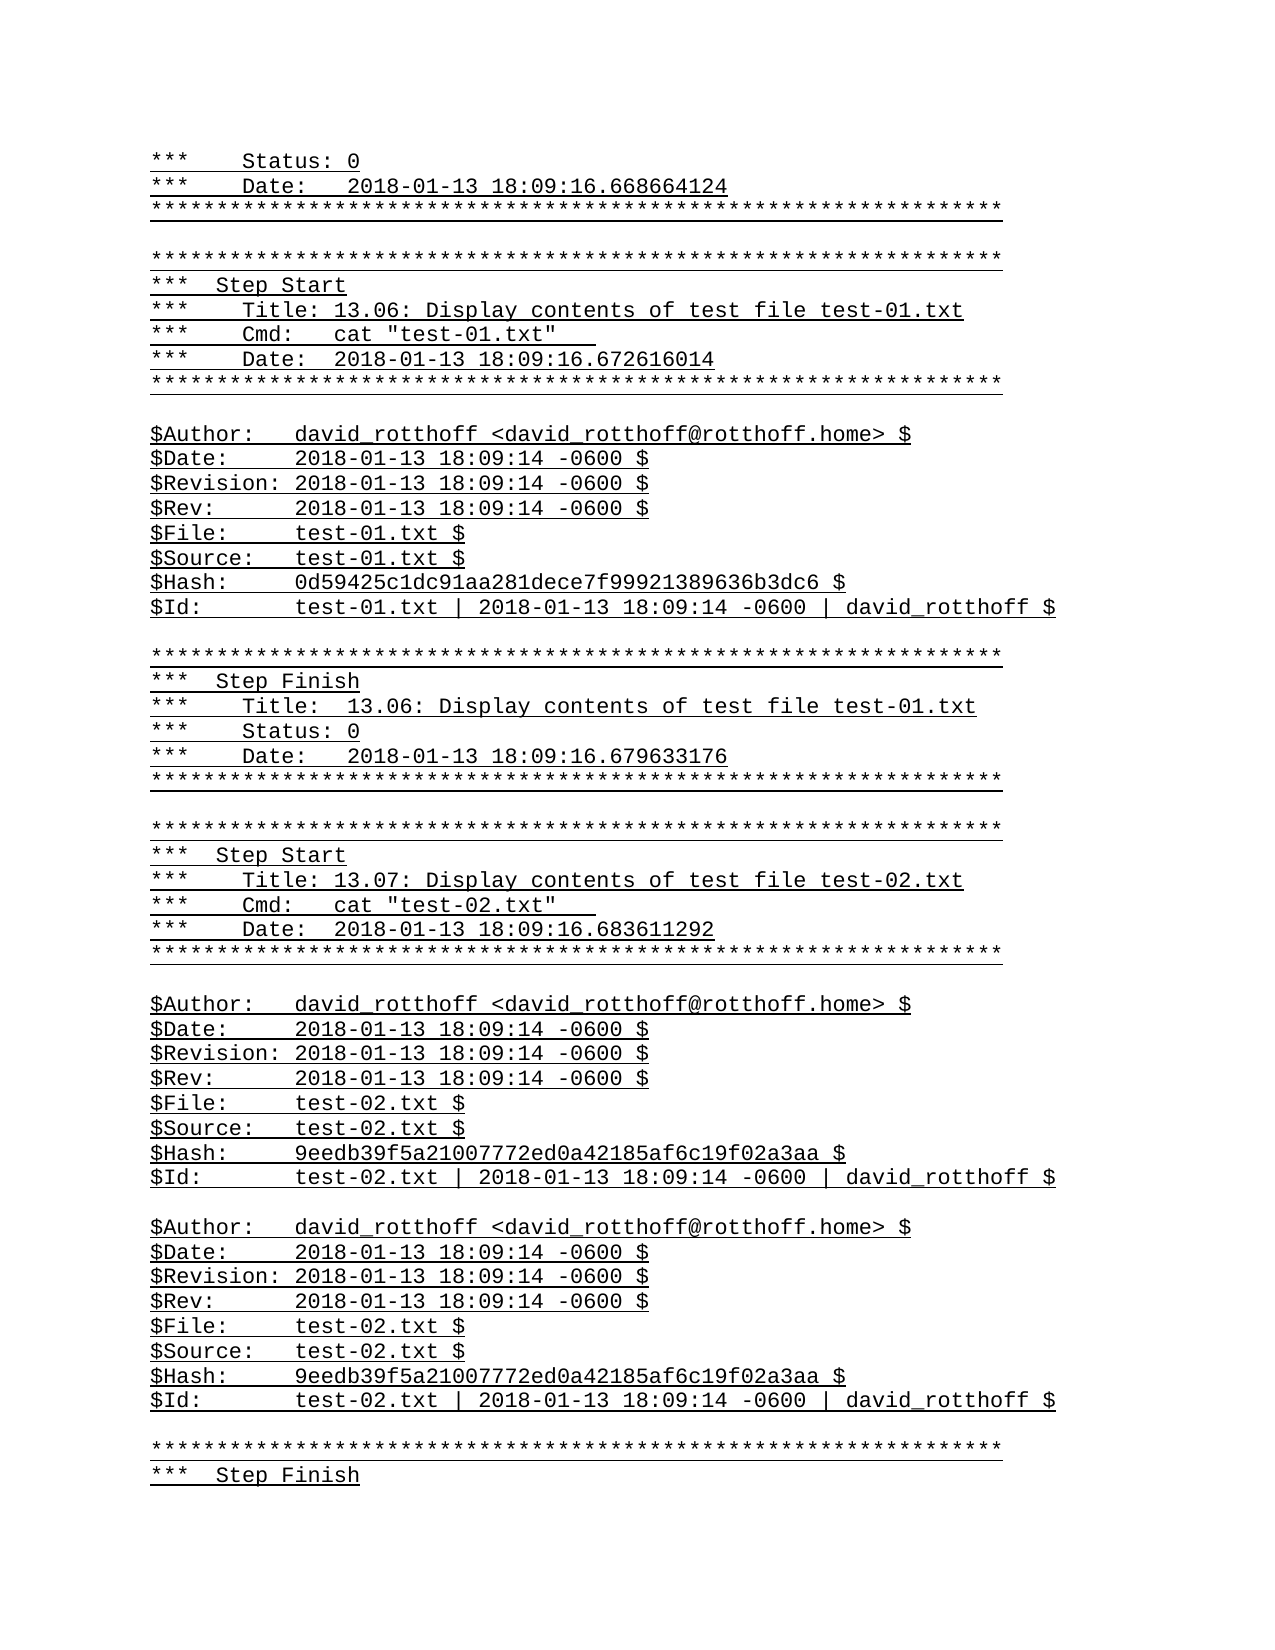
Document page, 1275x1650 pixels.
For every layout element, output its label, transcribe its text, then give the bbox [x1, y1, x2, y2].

text $Author: david_rotthoff <david_rotthoff@rotthoff.home> $ [150, 993, 1125, 1018]
text *** Cmd: cat "test-01.txt" [150, 323, 1125, 348]
text $Id: test-02.txt | 2018-01-13 18:09:14 -0600 | david_rotthoff $ [150, 1389, 1125, 1414]
text $Date: 2018-01-13 18:09:14 -0600 $ [150, 1241, 1125, 1266]
text $Revision: 2018-01-13 18:09:14 -0600 $ [150, 1266, 1125, 1290]
text $Author: david_rotthoff <david_rotthoff@rotthoff.home> $ [150, 423, 1125, 447]
text $Hash: 9eedb39f5a21007772ed0a42185af6c19f02a3aa $ [150, 1365, 1125, 1389]
text *** Title: 13.06: Display contents of test file test-01.txt [150, 695, 1125, 720]
text $Rev: 2018-01-13 18:09:14 -0600 $ [150, 497, 1125, 522]
text $Revision: 2018-01-13 18:09:14 -0600 $ [150, 1042, 1125, 1067]
text $Author: david_rotthoff <david_rotthoff@rotthoff.home> $ [150, 1216, 1125, 1241]
text *** Status: 0 [150, 720, 1125, 745]
text ***************************************************************** [150, 819, 1125, 844]
text $Source: test-01.txt $ [150, 547, 1125, 571]
text $Date: 2018-01-13 18:09:14 -0600 $ [150, 1018, 1125, 1042]
text $Id: test-02.txt | 2018-01-13 18:09:14 -0600 | david_rotthoff $ [150, 1166, 1125, 1191]
text ***************************************************************** [150, 373, 1125, 398]
text *** Date: 2018-01-13 18:09:16.683611292 [150, 918, 1125, 943]
text *** Cmd: cat "test-02.txt" [150, 894, 1125, 918]
text $Source: test-02.txt $ [150, 1340, 1125, 1365]
text ***************************************************************** [150, 770, 1125, 794]
text $Rev: 2018-01-13 18:09:14 -0600 $ [150, 1290, 1125, 1315]
text $Id: test-01.txt | 2018-01-13 18:09:14 -0600 | david_rotthoff $ [150, 596, 1125, 621]
text $Revision: 2018-01-13 18:09:14 -0600 $ [150, 472, 1125, 497]
text $Rev: 2018-01-13 18:09:14 -0600 $ [150, 1067, 1125, 1092]
text ***************************************************************** [150, 646, 1125, 671]
text *** Step Start [150, 274, 1125, 299]
text $Source: test-02.txt $ [150, 1117, 1125, 1142]
text *** Status: 0 [150, 150, 1125, 175]
text $Date: 2018-01-13 18:09:14 -0600 $ [150, 447, 1125, 472]
text *** Date: 2018-01-13 18:09:16.679633176 [150, 745, 1125, 770]
text $File: test-02.txt $ [150, 1315, 1125, 1340]
text *** Step Finish [150, 1464, 1125, 1489]
text $File: test-02.txt $ [150, 1092, 1125, 1117]
text $Hash: 0d59425c1dc91aa281dece7f99921389636b3dc6 $ [150, 571, 1125, 596]
text ***************************************************************** [150, 199, 1125, 224]
text ***************************************************************** [150, 943, 1125, 968]
text *** Step Start [150, 844, 1125, 869]
text *** Title: 13.06: Display contents of test file test-01.txt [150, 299, 1125, 323]
text *** Step Finish [150, 671, 1125, 695]
text *** Date: 2018-01-13 18:09:16.672616014 [150, 348, 1125, 373]
text *** Title: 13.07: Display contents of test file test-02.txt [150, 869, 1125, 894]
text ***************************************************************** [150, 249, 1125, 274]
text ***************************************************************** [150, 1439, 1125, 1464]
text $File: test-01.txt $ [150, 522, 1125, 547]
text $Hash: 9eedb39f5a21007772ed0a42185af6c19f02a3aa $ [150, 1142, 1125, 1166]
text *** Date: 2018-01-13 18:09:16.668664124 [150, 175, 1125, 199]
